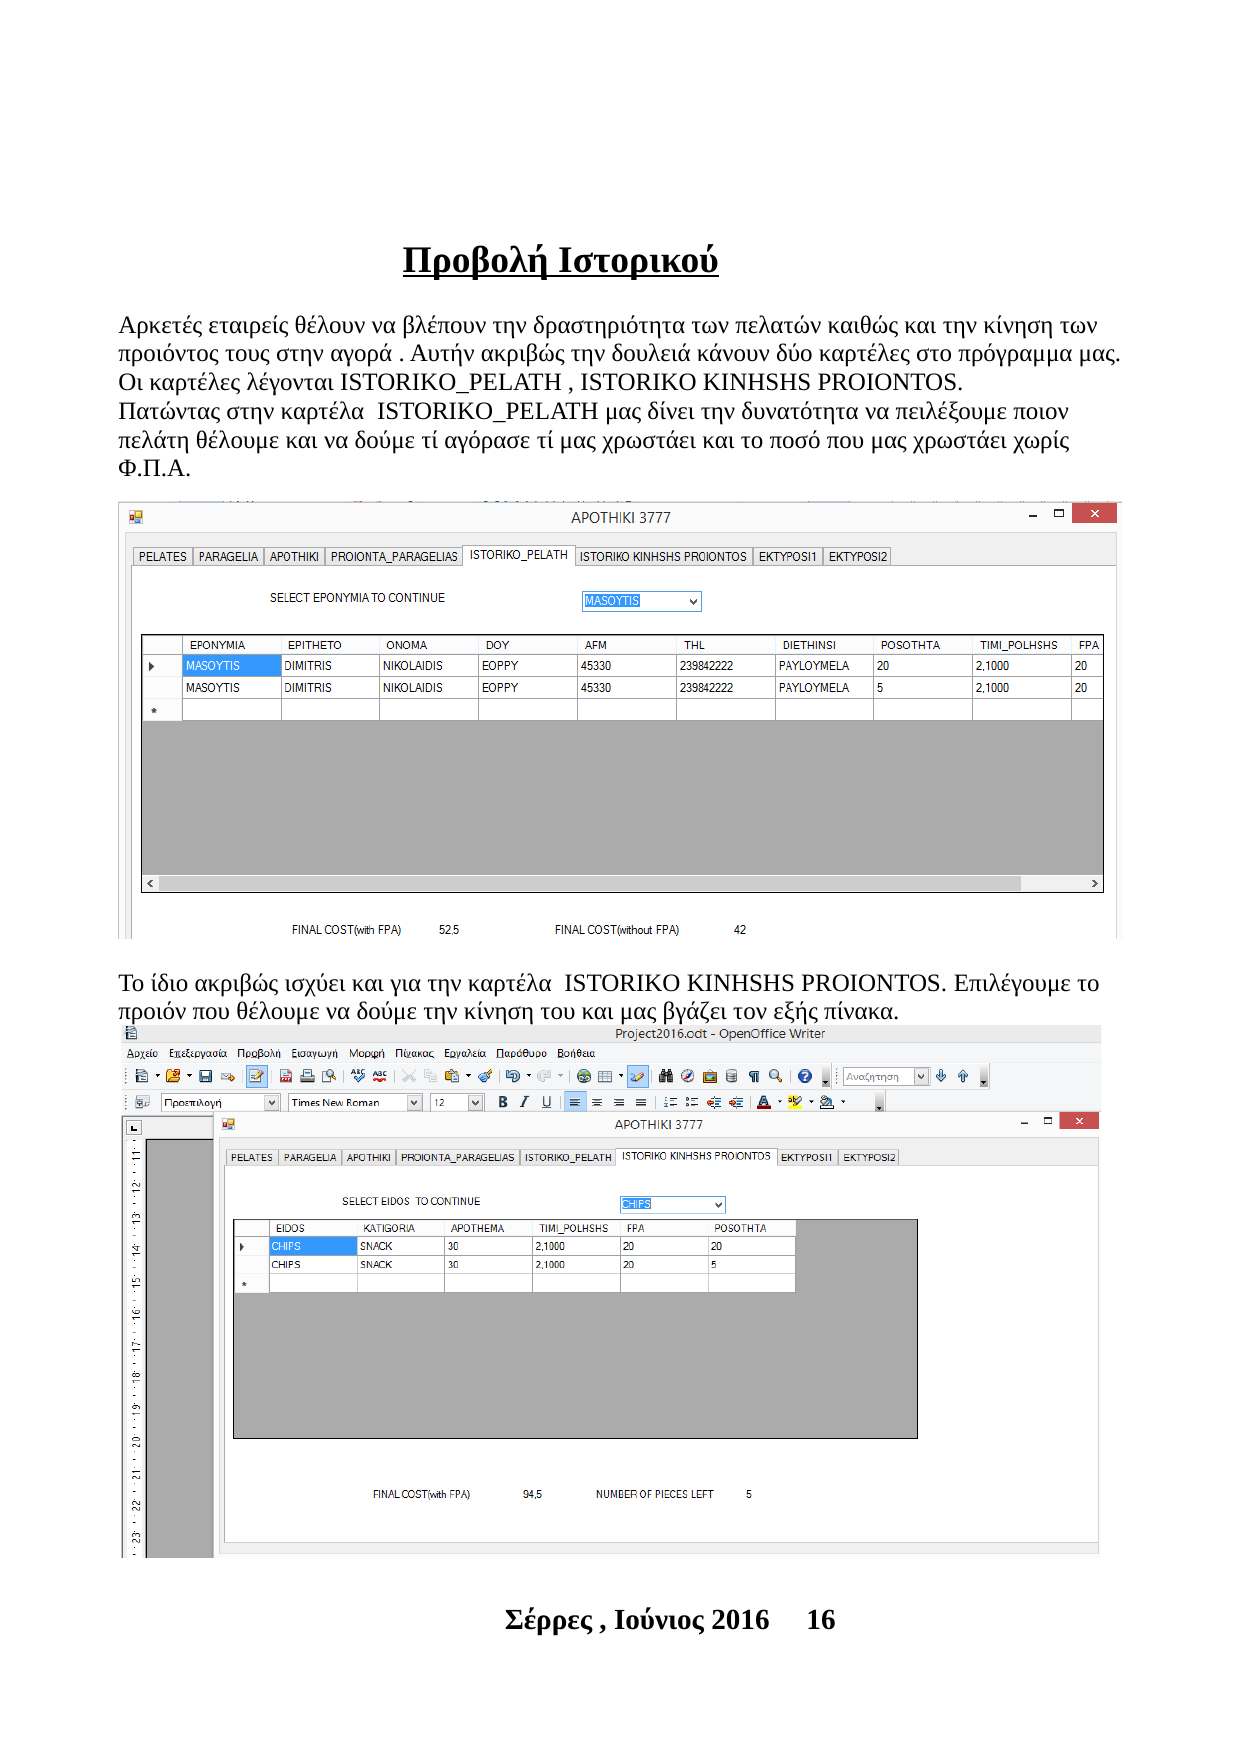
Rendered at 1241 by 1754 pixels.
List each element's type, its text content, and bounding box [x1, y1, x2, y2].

text Προβολή Ιστορικού [118, 238, 1122, 281]
text Πατώντας στην καρτέλα ISTORIKO_PELATH μας δίνει την δυνατότητα να πειλέξουμε ποιον πελάτη θέλουμε και να δούμε τί αγόρασε τί μας χρωστάει και το ποσό που μας χρωστάει χωρίς Φ.Π.Α. [118, 396, 1122, 482]
text Αρκετές εταιρείς θέλουν να βλέπουν την δραστηριότητα των πελατών καιθώς και την κίνηση των προιόντος τους στην αγορά . Αυτήν ακριβώς την δουλειά κάνουν δύο καρτέλες στο πρόγραμμα μας. [118, 310, 1122, 367]
text Το ίδιο ακριβώς ισχύει και για την καρτέλα ISTORIKO KINHSHS PROIONTOS. Επιλέγουμε το προιόν που θέλουμε να δούμε την κίνηση του και μας βγάζει τον εξής πίνακα. [118, 968, 1122, 1025]
text Οι καρτέλες λέγονται ISTORIKO_PELATH , ISTORIKO KINHSHS PROIONTOS. [118, 367, 1122, 396]
